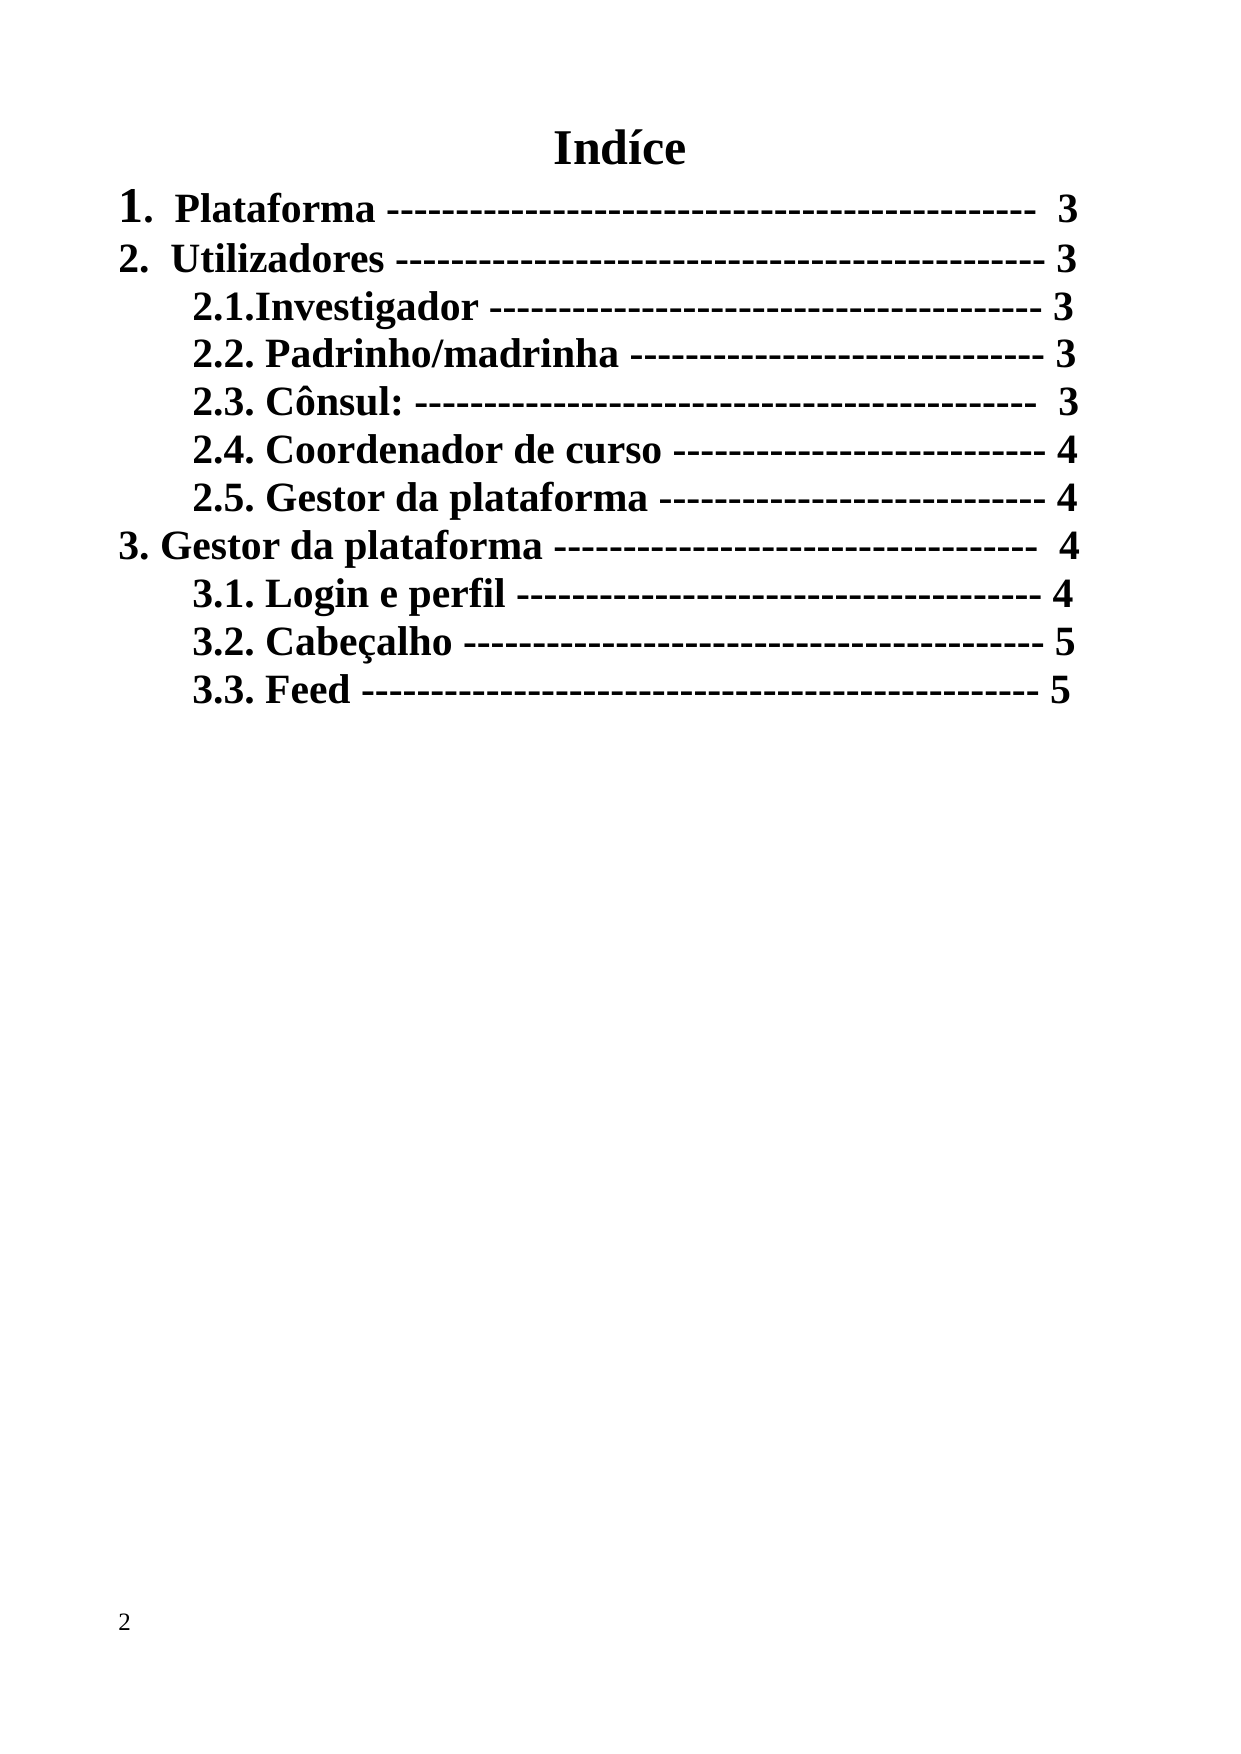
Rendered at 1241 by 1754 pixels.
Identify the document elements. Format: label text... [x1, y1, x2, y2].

text 2.3. Cônsul: --------------------------------------------- 3 [118, 377, 1122, 425]
text 1. Plataforma ----------------------------------------------- 3 [118, 176, 1122, 233]
text 3.2. Cabeçalho ------------------------------------------ 5 [118, 616, 1122, 664]
text 3. Gestor da plataforma ----------------------------------- 4 [118, 521, 1122, 568]
text 2.5. Gestor da plataforma ---------------------------- 4 [118, 473, 1122, 521]
text Indíce [118, 118, 1122, 176]
text 3.1. Login e perfil -------------------------------------- 4 [118, 568, 1122, 616]
text 3.3. Feed ------------------------------------------------- 5 [118, 664, 1122, 712]
text 2.2. Padrinho/madrinha ------------------------------ 3 [118, 329, 1122, 377]
text 2.4. Coordenador de curso --------------------------- 4 [118, 425, 1122, 473]
text 2.1.Investigador ---------------------------------------- 3 [118, 281, 1122, 329]
text 2. Utilizadores ----------------------------------------------- 3 [118, 233, 1122, 281]
